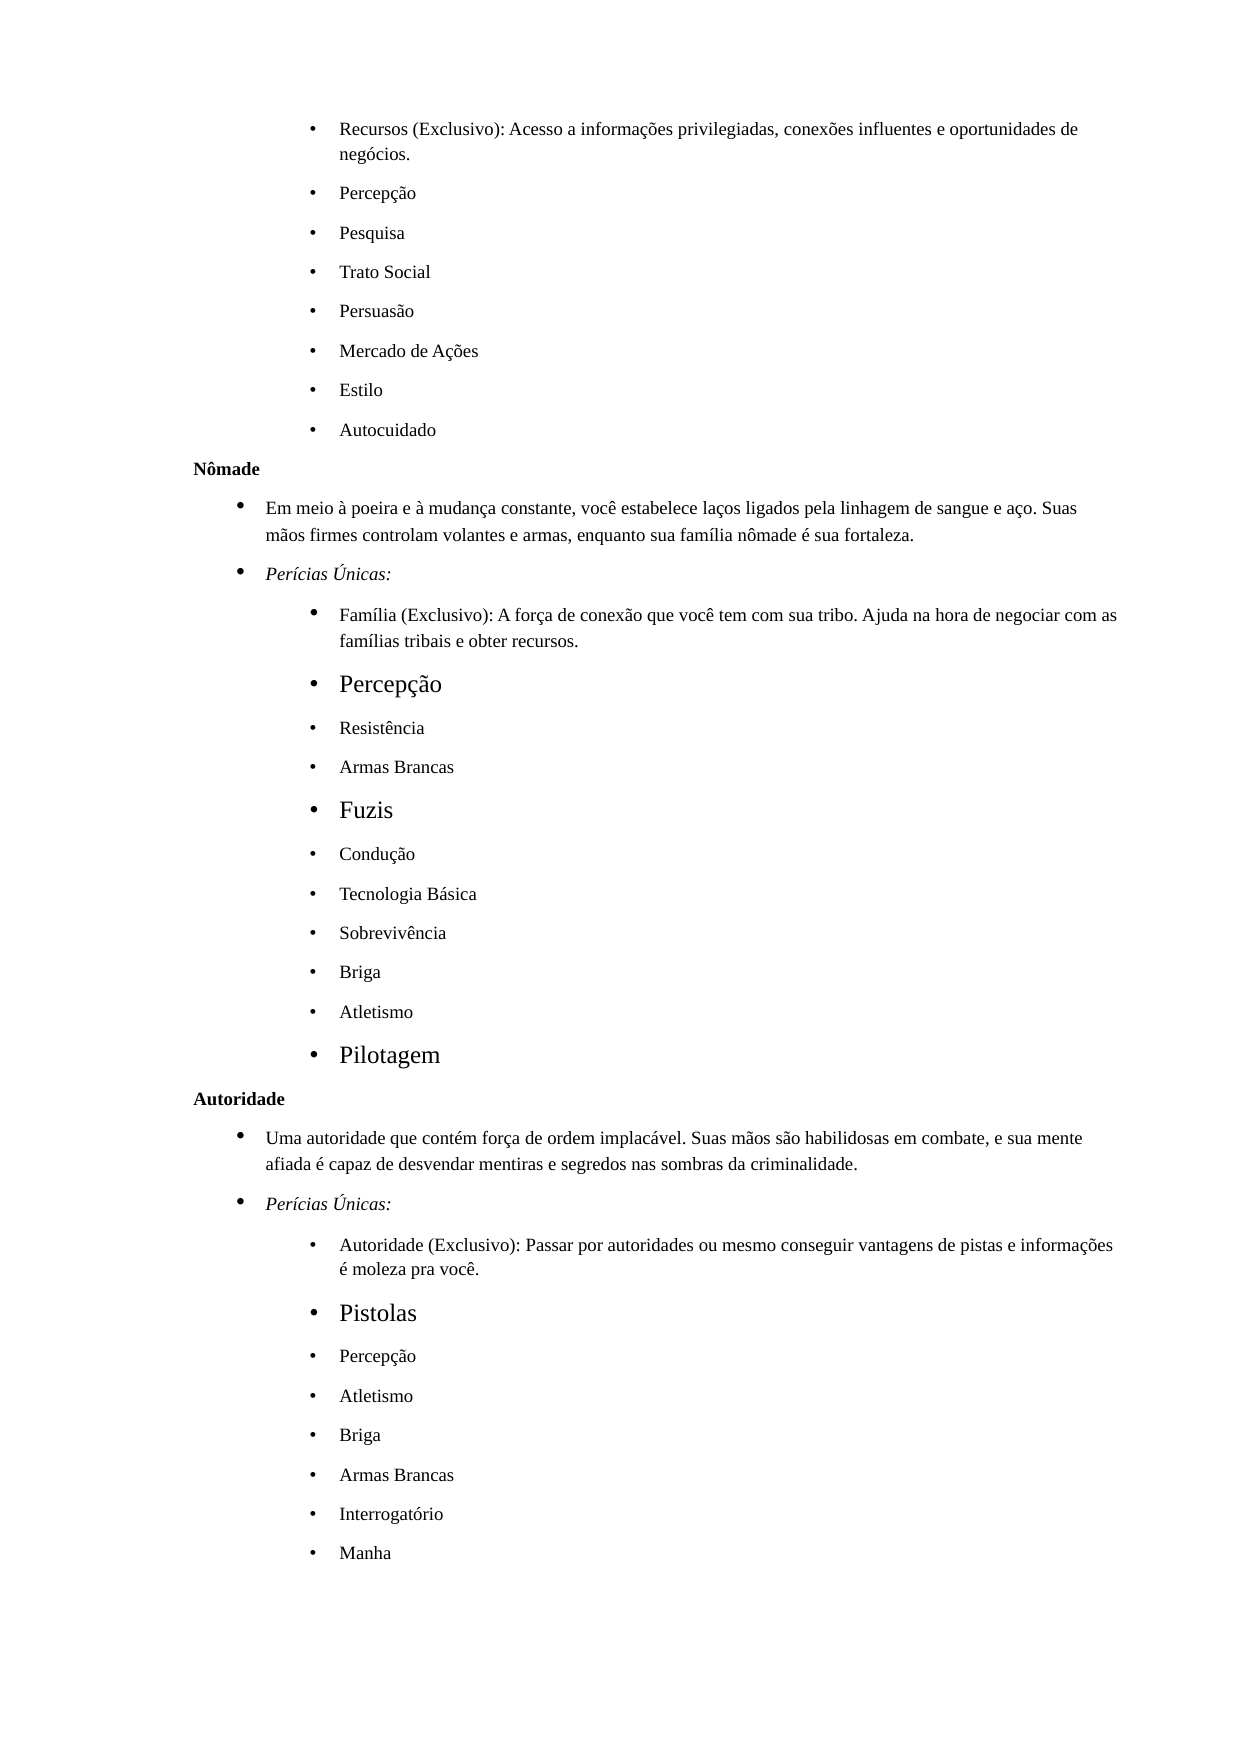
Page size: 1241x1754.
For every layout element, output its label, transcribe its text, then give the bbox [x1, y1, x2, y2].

list Sobrevivência [309, 922, 1122, 943]
list Perícias Únicas: [236, 563, 1122, 586]
list Interrogatório [309, 1503, 1122, 1524]
list Persuasão [309, 300, 1122, 322]
list Fuzis [309, 796, 1122, 824]
list Manha [309, 1542, 1122, 1564]
list Uma autoridade que contém força de ordem implacável. Suas mãos são habilidosas em combate, e sua mente afiada é capaz de desvendar mentiras e segredos nas sombras da criminalidade. [236, 1127, 1122, 1175]
list Percepção [309, 669, 1122, 698]
list Resistência [309, 717, 1122, 738]
list Briga [309, 961, 1122, 983]
list Nômade [156, 458, 1122, 479]
list Autoridade (Exclusivo): Passar por autoridades ou mesmo conseguir vantagens de pistas e informações é moleza pra você. [309, 1233, 1122, 1280]
list Armas Brancas [309, 756, 1122, 778]
list Percepção [309, 182, 1122, 204]
list Pilotagem [309, 1040, 1122, 1069]
list Atletismo [309, 1001, 1122, 1022]
list Família (Exclusivo): A força de conexão que você tem com sua tribo. Ajuda na hora de negociar com as famílias tribais e obter recursos. [309, 604, 1122, 651]
list Perícias Únicas: [236, 1193, 1122, 1216]
list Armas Brancas [309, 1463, 1122, 1485]
list Pesquisa [309, 222, 1122, 243]
list Atletismo [309, 1385, 1122, 1406]
list Recursos (Exclusivo): Acesso a informações privilegiadas, conexões influentes e oportunidades de negócios. [309, 118, 1122, 164]
list Autocuidado [309, 418, 1122, 440]
list Briga [309, 1424, 1122, 1446]
list Percepção [309, 1345, 1122, 1367]
list Em meio à poeira e à mudança constante, você estabelece laços ligados pela linhagem de sangue e aço. Suas mãos firmes controlam volantes e armas, enquanto sua família nômade é sua fortaleza. [236, 497, 1122, 545]
list Condução [309, 843, 1122, 865]
list Trato Social [309, 261, 1122, 283]
list Estilo [309, 379, 1122, 401]
list Tecnologia Básica [309, 883, 1122, 904]
list Autoridade [156, 1088, 1122, 1109]
list Pistolas [309, 1298, 1122, 1326]
list Mercado de Ações [309, 340, 1122, 361]
